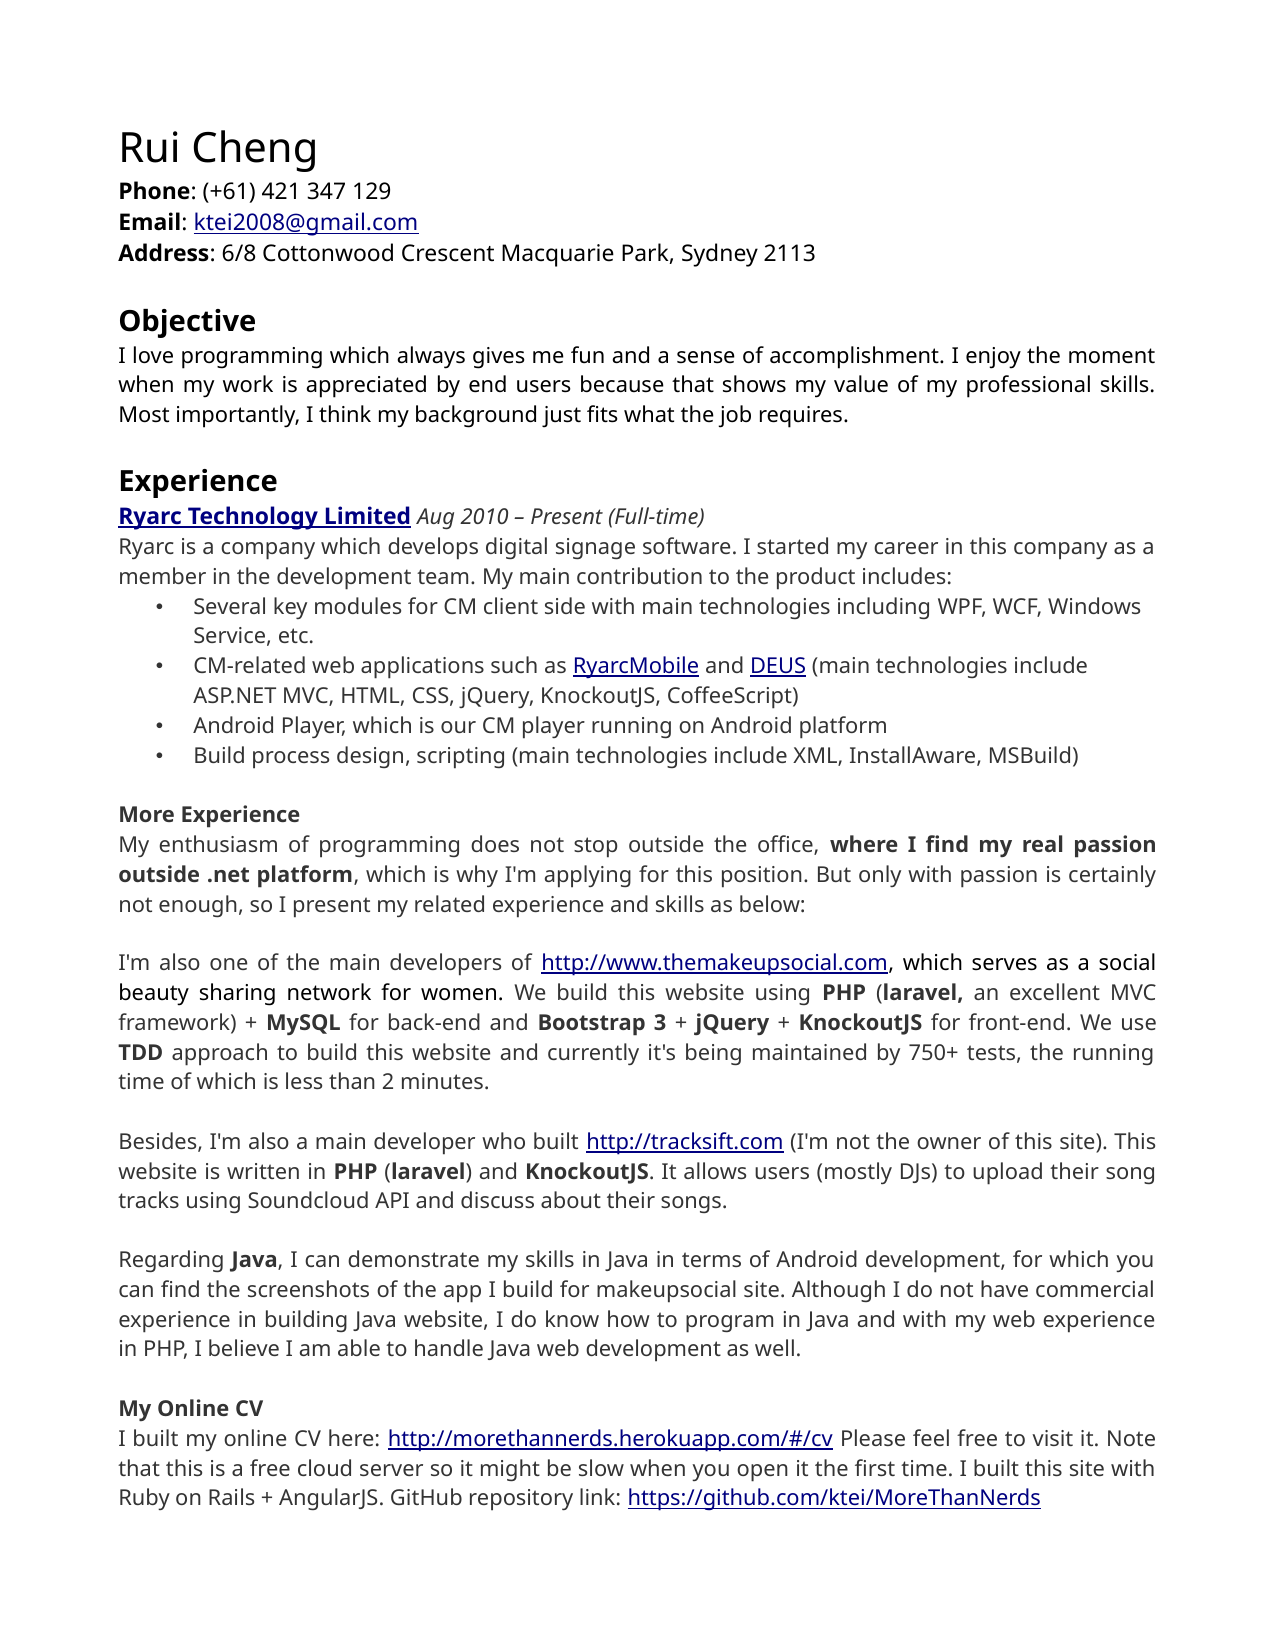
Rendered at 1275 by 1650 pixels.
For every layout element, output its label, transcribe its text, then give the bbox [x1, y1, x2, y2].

text I'm also one of the main developers of http://www.themakeupsocial.com, which serves as a social beauty sharing network for women. We build this website using PHP (laravel, an excellent MVC framework) + MySQL for back-end and Bootstrap 3 + jQuery + KnockoutJS for front-end. We use TDD approach to build this website and currently it's being maintained by 750+ tests, the running time of which is less than 2 minutes. [118, 947, 1157, 1096]
text Regarding Java, I can demonstrate my skills in Java in terms of Android development, for which you can find the screenshots of the app I build for makeupsocial site. Although I do not have commercial experience in building Java website, I do know how to program in Java and with my web experience in PHP, I believe I am able to handle Java web development as well. [118, 1244, 1157, 1363]
text I love programming which always gives me fun and a sense of accomplishment. I enjoy the moment when my work is appreciated by end users because that shows my value of my professional skills. Most importantly, I think my background just fits what the job requires. [118, 339, 1157, 429]
text Objective [118, 300, 1157, 339]
list CM-related web applications such as RyarcMobile and DEUS (main technologies include ASP.NET MVC, HTML, CSS, jQuery, KnockoutJS, CoffeeScript) [156, 650, 1157, 710]
text Address: 6/8 Cottonwood Crescent Macquarie Park, Sydney 2113 [118, 237, 1157, 269]
text Experience [118, 460, 1157, 500]
text My Online CV [118, 1393, 1157, 1423]
list Build process design, scripting (main technologies include XML, InstallAware, MSBuild) [156, 740, 1157, 769]
text Besides, I'm also a main developer who built http://tracksift.com (I'm not the owner of this site). This website is written in PHP (laravel) and KnockoutJS. It allows users (mostly DJs) to upload their song tracks using Soundcloud API and discuss about their songs. [118, 1126, 1157, 1215]
text Phone: (+61) 421 347 129 [118, 175, 1157, 206]
text My enthusiasm of programming does not stop outside the office, where I find my real passion outside .net platform, which is why I'm applying for this position. But only with passion is certainly not enough, so I present my related experience and skills as below: [118, 829, 1157, 918]
text I built my online CV here: http://morethannerds.herokuapp.com/#/cv Please feel free to visit it. Note that this is a free cloud server so it might be slow when you open it the first time. I built this site with Ruby on Rails + AngularJS. GitHub repository link: https://github.com/ktei/MoreThanNerds [118, 1423, 1157, 1512]
text Email: ktei2008@gmail.com [118, 206, 1157, 237]
text More Experience [118, 799, 1157, 829]
text Rui Cheng [118, 118, 1157, 175]
list Several key modules for CM client side with main technologies including WPF, WCF, Windows Service, etc. [156, 591, 1157, 650]
text Ryarc is a company which develops digital signage software. I started my career in this company as a member in the development team. My main contribution to the product includes: [118, 531, 1157, 591]
list Android Player, which is our CM player running on Android platform [156, 710, 1157, 740]
text Ryarc Technology Limited Aug 2010 – Present (Full-time) [118, 500, 1157, 531]
